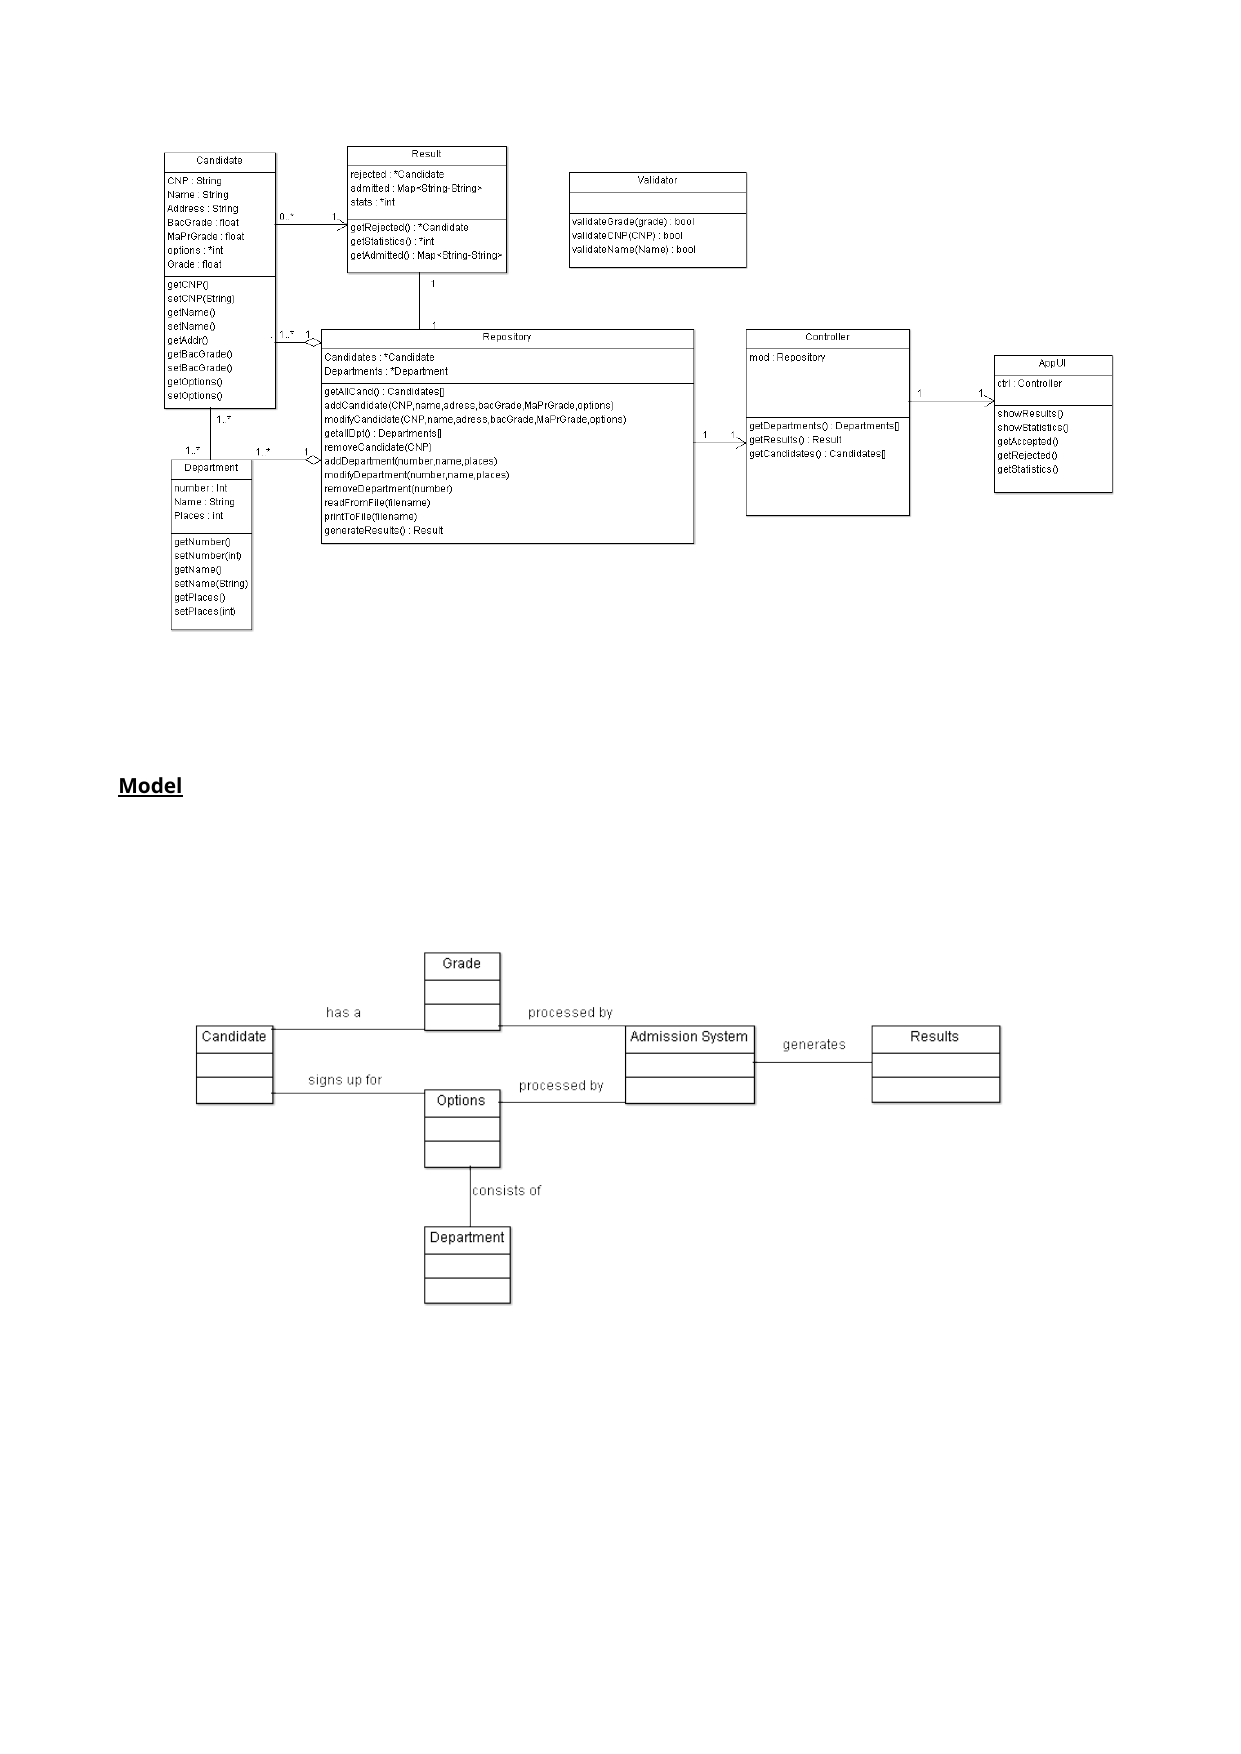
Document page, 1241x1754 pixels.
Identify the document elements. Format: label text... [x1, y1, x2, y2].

picture [118, 139, 1157, 714]
picture [132, 861, 1118, 1394]
text Model [118, 771, 1122, 799]
